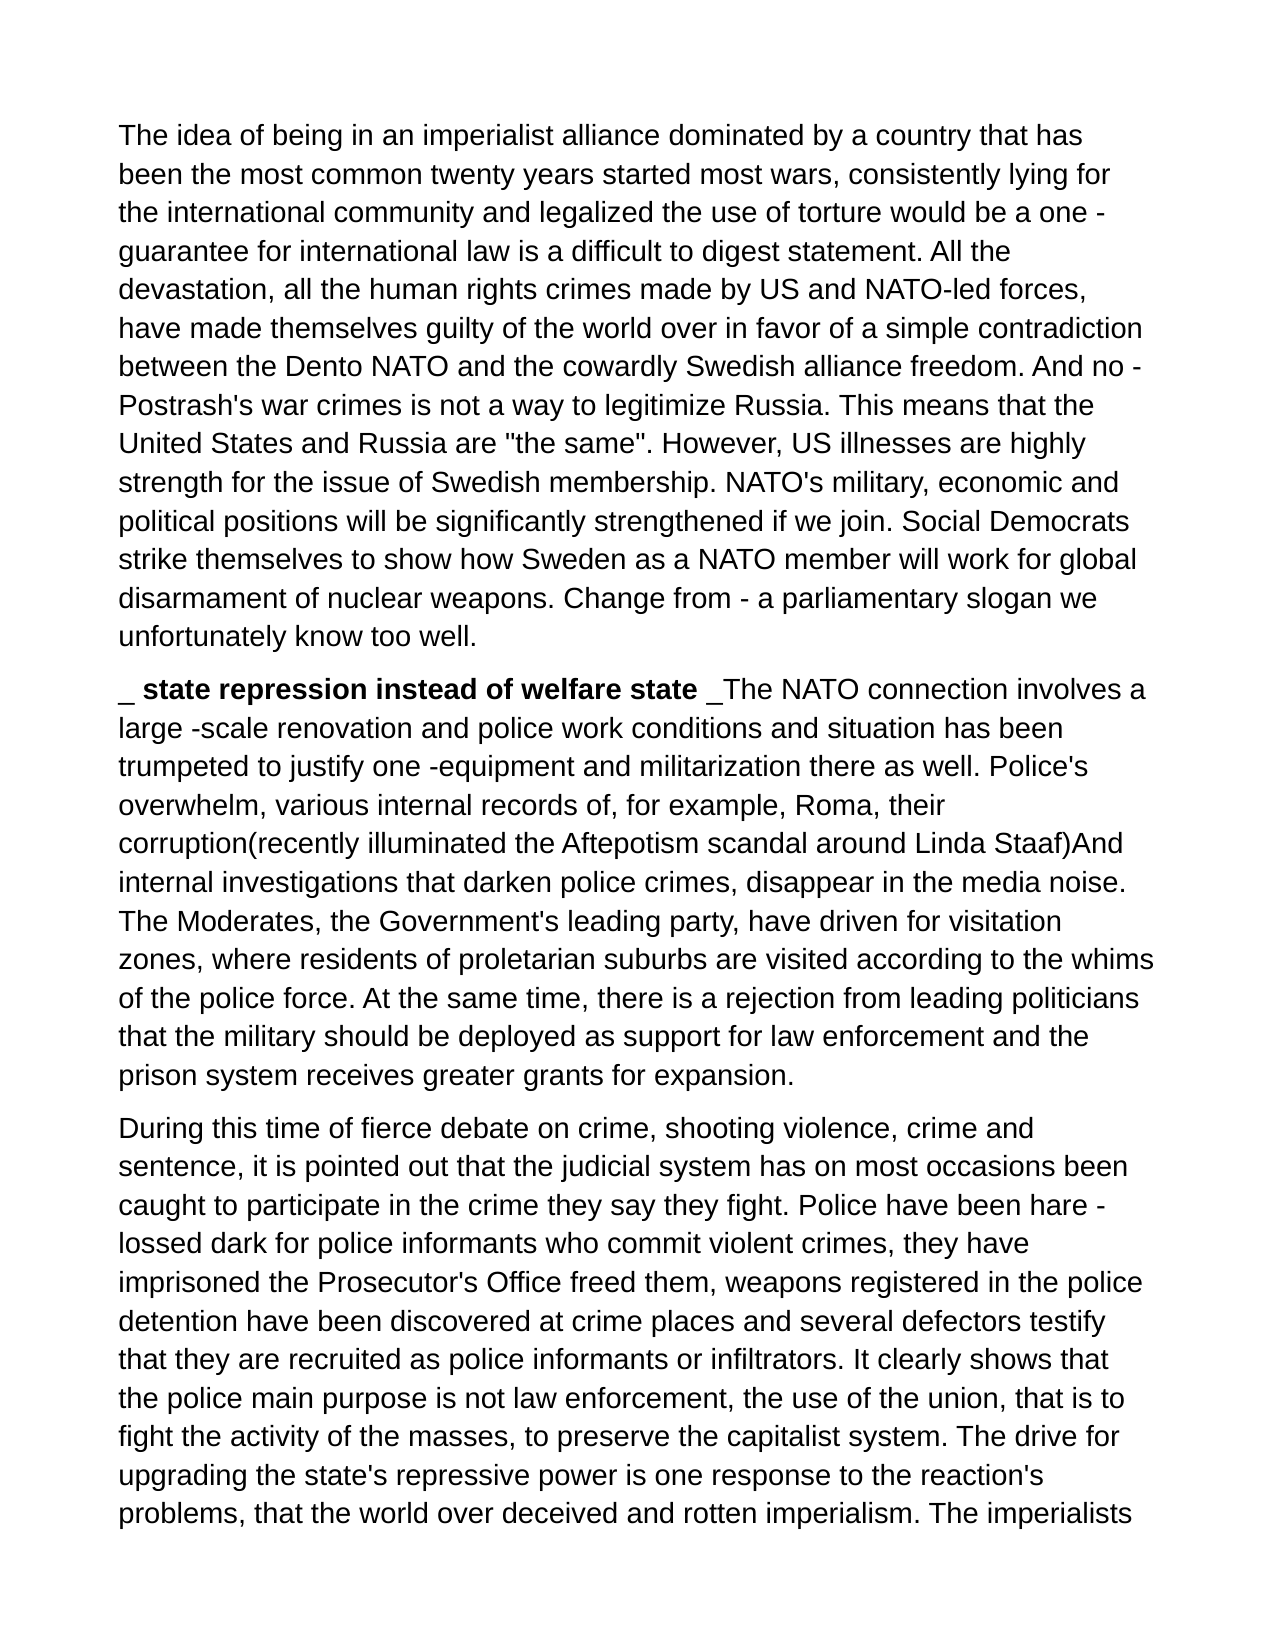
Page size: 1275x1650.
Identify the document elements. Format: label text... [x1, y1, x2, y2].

text During this time of fierce debate on crime, shooting violence, crime and sentence, it is pointed out that the judicial system has on most occasions been caught to participate in the crime they say they fight. Police have been hare -lossed dark for police informants who commit violent crimes, they have imprisoned the Prosecutor's Office freed them, weapons registered in the police detention have been discovered at crime places and several defectors testify that they are recruited as police informants or infiltrators. It clearly shows that the police main purpose is not law enforcement, the use of the union, that is to fight the activity of the masses, to preserve the capitalist system. The drive for upgrading the state's repressive power is one response to the reaction's problems, that the world over deceived and rotten imperialism. The imperialists [118, 1111, 1157, 1530]
text The idea of being in an imperialist alliance dominated by a country that has been the most common twenty years started most wars, consistently lying for the international community and legalized the use of torture would be a one -guarantee for international law is a difficult to digest statement. All the devastation, all the human rights crimes made by US and NATO-led forces, have made themselves guilty of the world over in favor of a simple contradiction between the Dento NATO and the cowardly Swedish alliance freedom. And no - Postrash's war crimes is not a way to legitimize Russia. This means that the United States and Russia are "the same". However, US illnesses are highly strength for the issue of Swedish membership. NATO's military, economic and political positions will be significantly strengthened if we join. Social Democrats strike themselves to show how Sweden as a NATO member will work for global disarmament of nuclear weapons. Change from - a parliamentary slogan we unfortunately know too well. [118, 118, 1157, 653]
text _ state repression instead of welfare state _The NATO connection involves a large -scale renovation and police work conditions and situation has been trumpeted to justify one -equipment and militarization there as well. Police's overwhelm, various internal records of, for example, Roma, their corruption(recently illuminated the Aftepotism scandal around Linda Staaf)And internal investigations that darken police crimes, disappear in the media noise. The Moderates, the Government's leading party, have driven for visitation zones, where residents of proletarian suburbs are visited according to the whims of the police force. At the same time, there is a rejection from leading politicians that the military should be deployed as support for law enforcement and the prison system receives greater grants for expansion. [118, 672, 1157, 1091]
